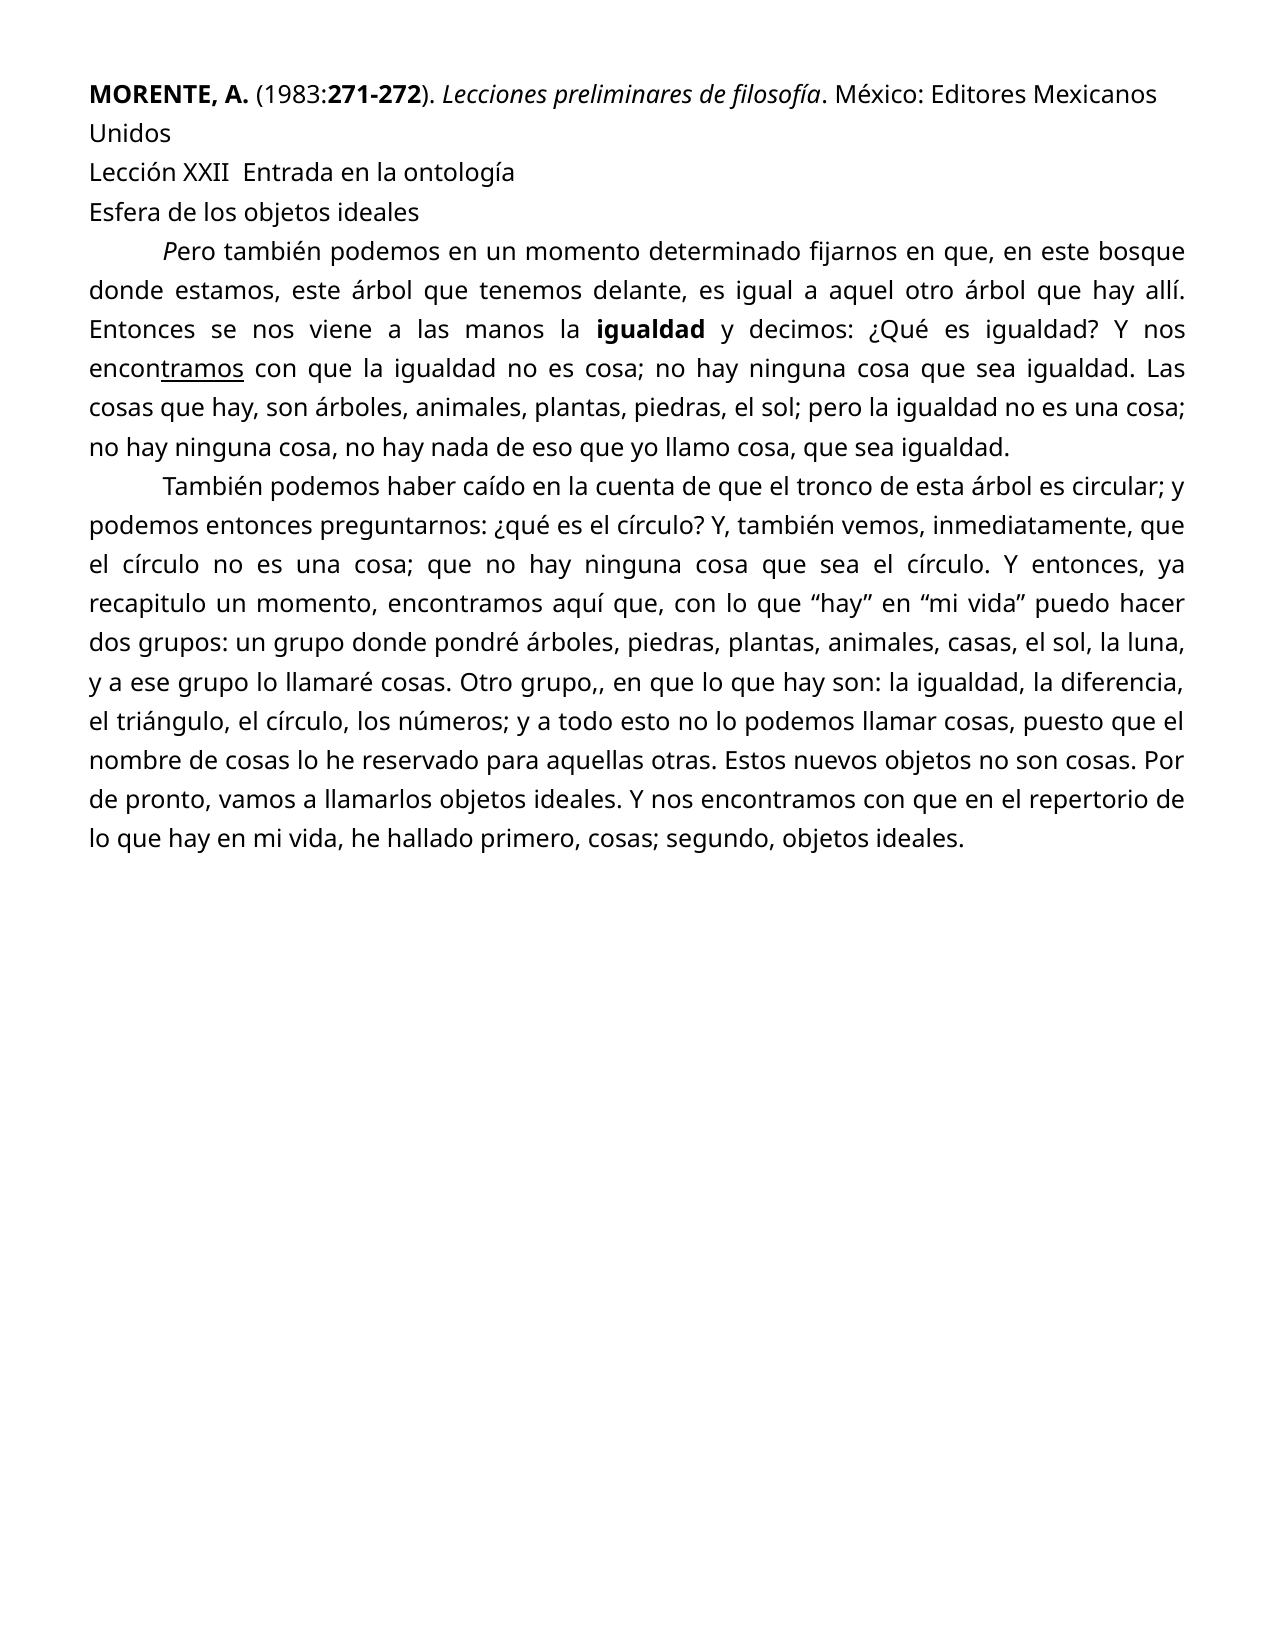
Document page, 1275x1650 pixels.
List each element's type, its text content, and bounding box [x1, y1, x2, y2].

text Lección XXII Entrada en la ontología [88, 155, 1186, 189]
text Esfera de los objetos ideales [88, 194, 1186, 228]
text MORENTE, A. (1983:271-272). Lecciones preliminares de filosofía. México: Editores Mexicanos Unidos [88, 77, 1186, 150]
text Pero también podemos en un momento determinado fijarnos en que, en este bosque donde estamos, este árbol que tenemos delante, es igual a aquel otro árbol que hay allí. Entonces se nos viene a las manos la igualdad y decimos: ¿Qué es igualdad? Y nos encontramos con que la igualdad no es cosa; no hay ninguna cosa que sea igualdad. Las cosas que hay, son árboles, animales, plantas, piedras, el sol; pero la igualdad no es una cosa; no hay ninguna cosa, no hay nada de eso que yo llamo cosa, que sea igualdad. [88, 233, 1186, 463]
text También podemos haber caído en la cuenta de que el tronco de esta árbol es circular; y podemos entonces preguntarnos: ¿qué es el círculo? Y, también vemos, inmediatamente, que el círculo no es una cosa; que no hay ninguna cosa que sea el círculo. Y entonces, ya recapitulo un momento, encontramos aquí que, con lo que “hay” en “mi vida” puedo hacer dos grupos: un grupo donde pondré árboles, piedras, plantas, animales, casas, el sol, la luna, y a ese grupo lo llamaré cosas. Otro grupo,, en que lo que hay son: la igualdad, la diferencia, el triángulo, el círculo, los números; y a todo esto no lo podemos llamar cosas, puesto que el nombre de cosas lo he reservado para aquellas otras. Estos nuevos objetos no son cosas. Por de pronto, vamos a llamarlos objetos ideales. Y nos encontramos con que en el repertorio de lo que hay en mi vida, he hallado primero, cosas; segundo, objetos ideales. [88, 468, 1186, 855]
